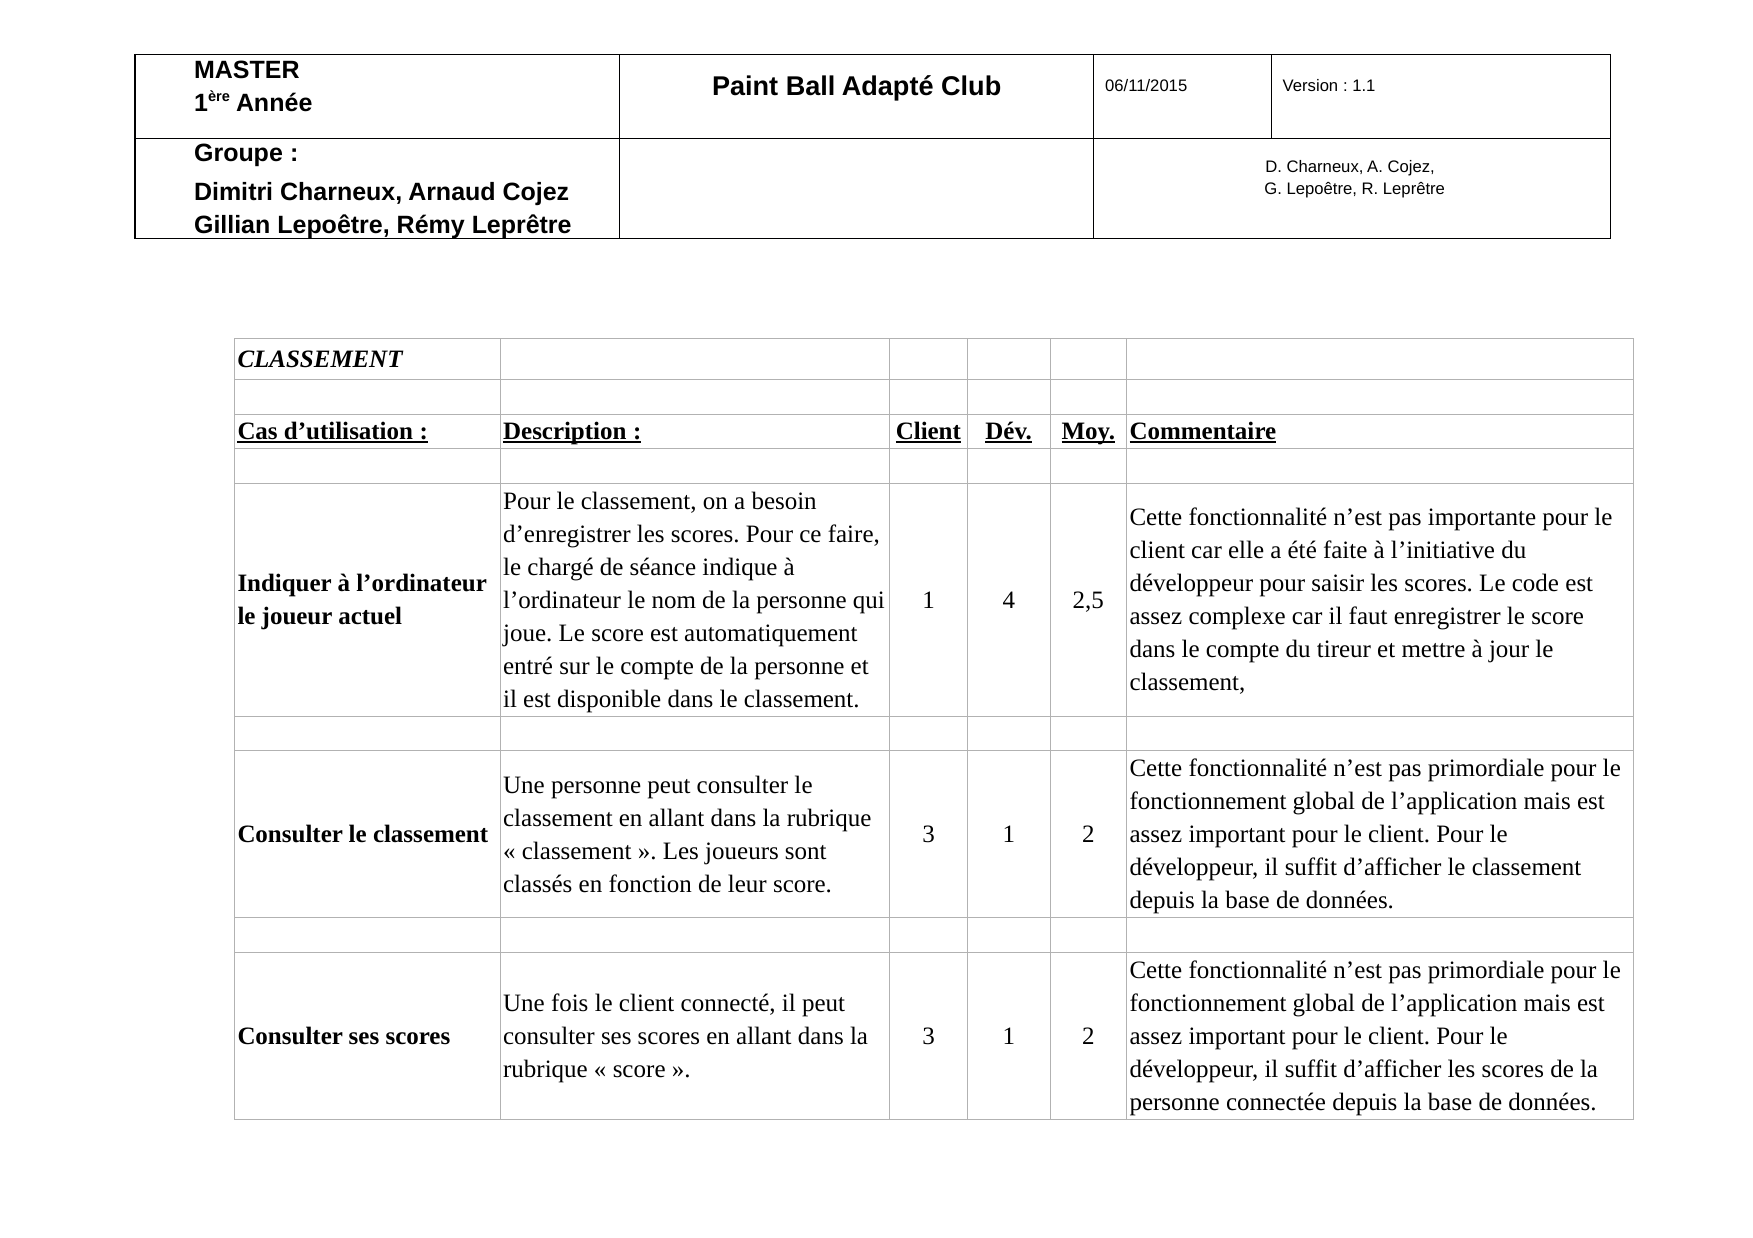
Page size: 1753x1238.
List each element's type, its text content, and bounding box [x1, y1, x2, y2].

table_cell Consulter ses scores [235, 953, 500, 1118]
table_cell [501, 717, 889, 750]
table_cell [1051, 449, 1126, 483]
table_cell Cas d’utilisation : [235, 415, 500, 448]
table_cell 3 [890, 751, 967, 917]
table_cell 4 [968, 484, 1050, 716]
table_header [1127, 339, 1633, 379]
table_cell [501, 449, 889, 483]
table_cell Description : [501, 415, 889, 448]
table_cell Consulter le classement [235, 751, 500, 917]
table_cell [1127, 380, 1633, 413]
table_header [890, 339, 967, 379]
table_cell 1 [968, 751, 1050, 917]
table_cell 1 [890, 484, 967, 716]
table_cell Pour le classement, on a besoin d’enregistrer les scores. Pour ce faire, le chargé de séance indique à l’ordinateur le nom de la personne qui joue. Le score est automatiquement entré sur le compte de la personne et il est disponible dans le classement. [501, 484, 889, 716]
table_cell [1051, 918, 1126, 952]
table_cell [890, 918, 967, 952]
table_header [1051, 339, 1126, 379]
table_cell [1127, 918, 1633, 952]
table_cell Dév. [968, 415, 1050, 448]
table_cell 2 [1051, 751, 1126, 917]
table_cell [968, 380, 1050, 413]
table_cell Cette fonctionnalité n’est pas primordiale pour le fonctionnement global de l’application mais est assez important pour le client. Pour le développeur, il suffit d’afficher les scores de la personne connectée depuis la base de données. [1127, 953, 1633, 1118]
table_header [501, 339, 889, 379]
table_cell [235, 449, 500, 483]
table_cell [1051, 717, 1126, 750]
table_header [968, 339, 1050, 379]
table_cell [1127, 717, 1633, 750]
table_header CLASSEMENT [235, 339, 500, 379]
table_cell Client [890, 415, 967, 448]
table_cell [968, 449, 1050, 483]
table_cell [235, 918, 500, 952]
table_cell Moy. [1051, 415, 1126, 448]
table_cell [501, 918, 889, 952]
table_cell [1051, 380, 1126, 413]
table_cell Une fois le client connecté, il peut consulter ses scores en allant dans la rubrique « score ». [501, 953, 889, 1118]
table_cell [1127, 449, 1633, 483]
table_cell [235, 717, 500, 750]
table_cell [968, 918, 1050, 952]
table_cell [890, 380, 967, 413]
table_cell 2 [1051, 953, 1126, 1118]
table_cell Indiquer à l’ordinateur le joueur actuel [235, 484, 500, 716]
table_cell 1 [968, 953, 1050, 1118]
table_cell 2,5 [1051, 484, 1126, 716]
table_cell Cette fonctionnalité n’est pas importante pour le client car elle a été faite à l’initiative du développeur pour saisir les scores. Le code est assez complexe car il faut enregistrer le score dans le compte du tireur et mettre à jour le classement, [1127, 484, 1633, 716]
table_cell [890, 717, 967, 750]
table_cell Cette fonctionnalité n’est pas primordiale pour le fonctionnement global de l’application mais est assez important pour le client. Pour le développeur, il suffit d’afficher le classement depuis la base de données. [1127, 751, 1633, 917]
table_cell [968, 717, 1050, 750]
table_cell [235, 380, 500, 413]
table_cell Une personne peut consulter le classement en allant dans la rubrique « classement ». Les joueurs sont classés en fonction de leur score. [501, 751, 889, 917]
table_cell Commentaire [1127, 415, 1633, 448]
table_cell [501, 380, 889, 413]
table_cell [890, 449, 967, 483]
table_cell 3 [890, 953, 967, 1118]
